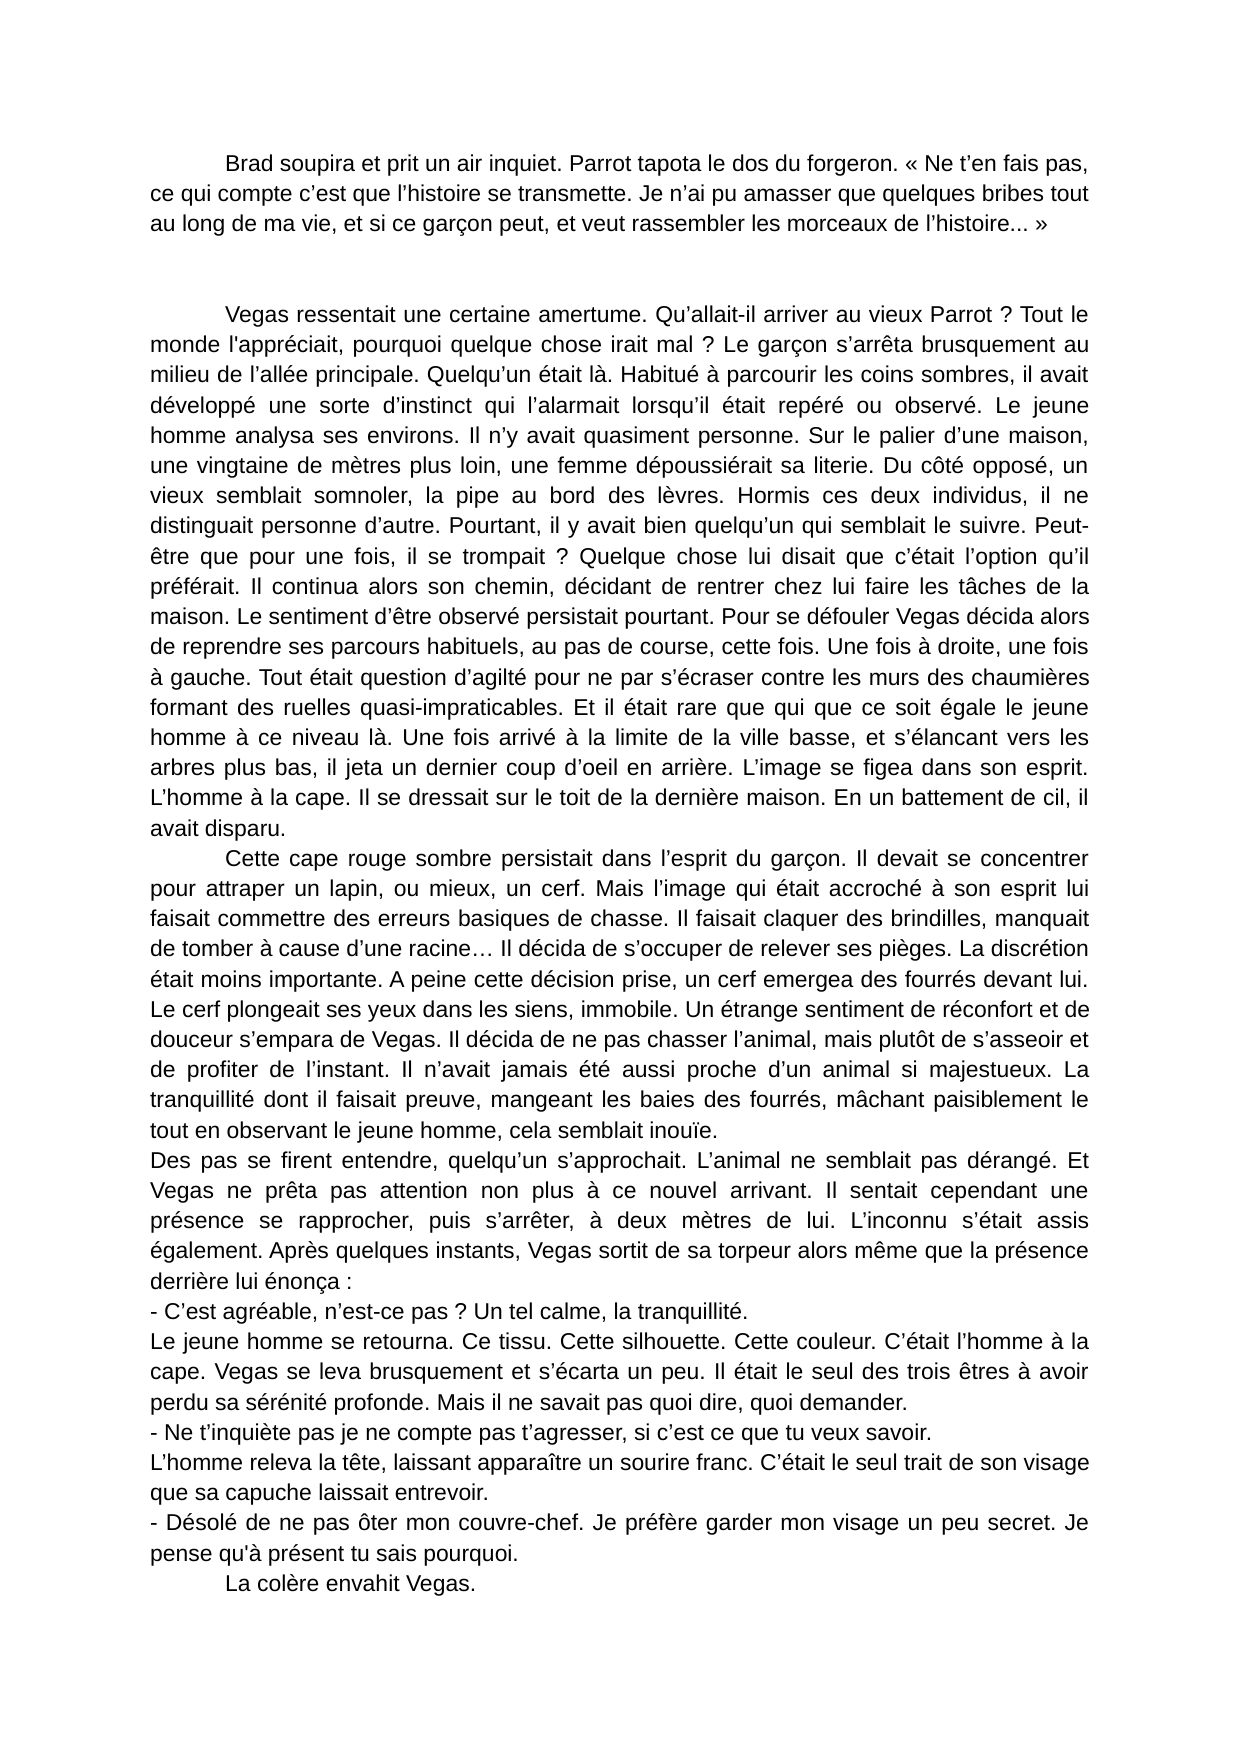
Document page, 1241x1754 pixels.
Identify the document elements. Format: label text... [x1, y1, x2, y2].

text Vegas ressentait une certaine amertume. Qu’allait-il arriver au vieux Parrot ? Tout le monde l'appréciait, pourquoi quelque chose irait mal ? Le garçon s’arrêta brusquement au milieu de l’allée principale. Quelqu’un était là. Habitué à parcourir les coins sombres, il avait développé une sorte d’instinct qui l’alarmait lorsqu’il était repéré ou observé. Le jeune homme analysa ses environs. Il n’y avait quasiment personne. Sur le palier d’une maison, une vingtaine de mètres plus loin, une femme dépoussiérait sa literie. Du côté opposé, un vieux semblait somnoler, la pipe au bord des lèvres. Hormis ces deux individus, il ne distinguait personne d’autre. Pourtant, il y avait bien quelqu’un qui semblait le suivre. Peut-être que pour une fois, il se trompait ? Quelque chose lui disait que c’était l’option qu’il préférait. Il continua alors son chemin, décidant de rentrer chez lui faire les tâches de la maison. Le sentiment d’être observé persistait pourtant. Pour se défouler Vegas décida alors de reprendre ses parcours habituels, au pas de course, cette fois. Une fois à droite, une fois à gauche. Tout était question d’agilté pour ne par s’écraser contre les murs des chaumières formant des ruelles quasi-impraticables. Et il était rare que qui que ce soit égale le jeune homme à ce niveau là. Une fois arrivé à la limite de la ville basse, et s’élancant vers les arbres plus bas, il jeta un dernier coup d’oeil en arrière. L’image se figea dans son esprit. L’homme à la cape. Il se dressait sur le toit de la dernière maison. En un battement de cil, il avait disparu. [150, 301, 1090, 841]
text L’homme releva la tête, laissant apparaître un sourire franc. C’était le seul trait de son visage que sa capuche laissait entrevoir. [150, 1449, 1090, 1506]
text Brad soupira et prit un air inquiet. Parrot tapota le dos du forgeron. « Ne t’en fais pas, ce qui compte c’est que l’histoire se transmette. Je n’ai pu amasser que quelques bribes tout au long de ma vie, et si ce garçon peut, et veut rassembler les morceaux de l’histoire... » [150, 150, 1090, 237]
text - Désolé de ne pas ôter mon couvre-chef. Je préfère garder mon visage un peu secret. Je pense qu'à présent tu sais pourquoi. [150, 1509, 1090, 1566]
text - Ne t’inquiète pas je ne compte pas t’agresser, si c’est ce que tu veux savoir. [150, 1419, 1090, 1445]
text Des pas se firent entendre, quelqu’un s’approchait. L’animal ne semblait pas dérangé. Et Vegas ne prêta pas attention non plus à ce nouvel arrivant. Il sentait cependant une présence se rapprocher, puis s’arrêter, à deux mètres de lui. L’inconnu s’était assis également. Après quelques instants, Vegas sortit de sa torpeur alors même que la présence derrière lui énonça : [150, 1147, 1090, 1294]
text Le jeune homme se retourna. Ce tissu. Cette silhouette. Cette couleur. C’était l’homme à la cape. Vegas se leva brusquement et s’écarta un peu. Il était le seul des trois êtres à avoir perdu sa sérénité profonde. Mais il ne savait pas quoi dire, quoi demander. [150, 1328, 1090, 1415]
text La colère envahit Vegas. [150, 1570, 1090, 1596]
text Cette cape rouge sombre persistait dans l’esprit du garçon. Il devait se concentrer pour attraper un lapin, ou mieux, un cerf. Mais l’image qui était accroché à son esprit lui faisait commettre des erreurs basiques de chasse. Il faisait claquer des brindilles, manquait de tomber à cause d’une racine… Il décida de s’occuper de relever ses pièges. La discrétion était moins importante. A peine cette décision prise, un cerf emergea des fourrés devant lui. Le cerf plongeait ses yeux dans les siens, immobile. Un étrange sentiment de réconfort et de douceur s’empara de Vegas. Il décida de ne pas chasser l’animal, mais plutôt de s’asseoir et de profiter de l’instant. Il n’avait jamais été aussi proche d’un animal si majestueux. La tranquillité dont il faisait preuve, mangeant les baies des fourrés, mâchant paisiblement le tout en observant le jeune homme, cela semblait inouïe. [150, 845, 1090, 1143]
text - C’est agréable, n’est-ce pas ? Un tel calme, la tranquillité. [150, 1298, 1090, 1324]
